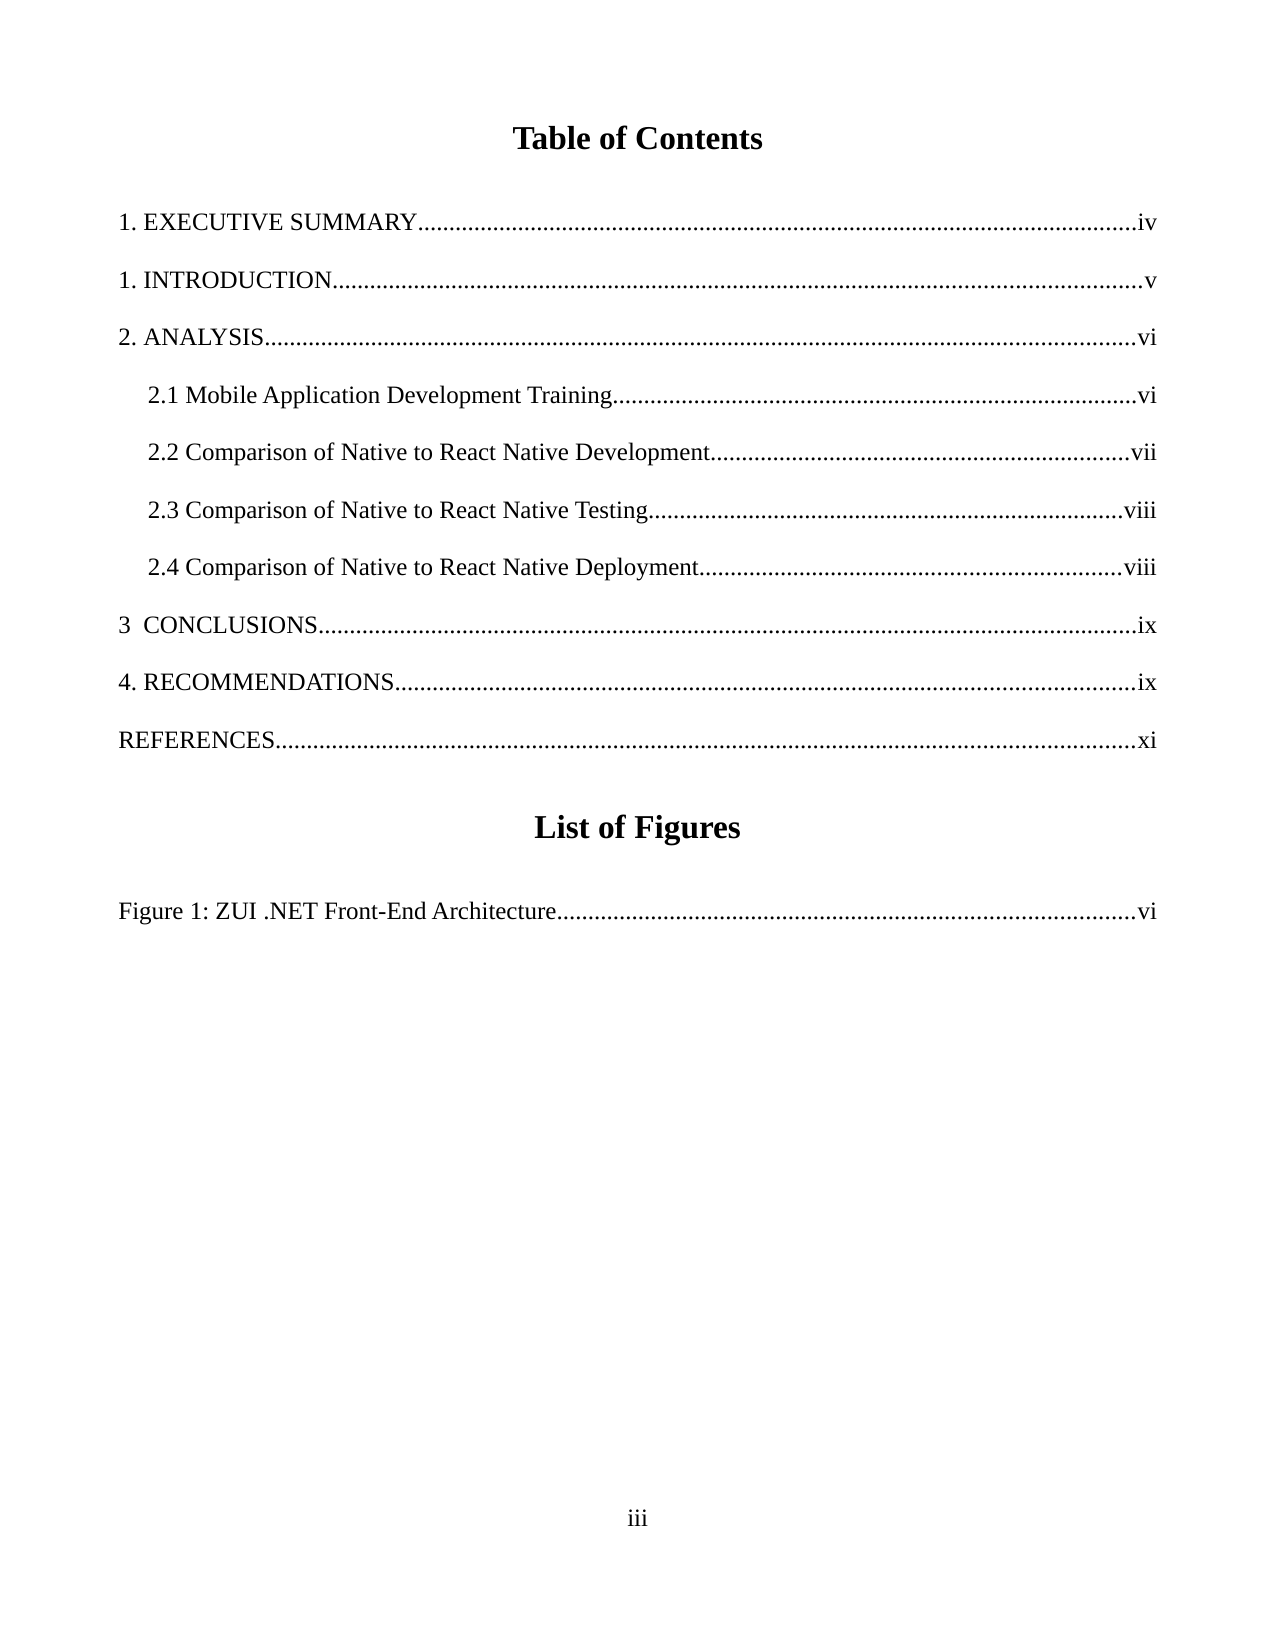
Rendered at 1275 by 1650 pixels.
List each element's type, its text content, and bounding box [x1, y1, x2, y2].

text 2. ANALYSIS vi [118, 322, 1157, 351]
text 4. RECOMMENDATIONS ix [118, 667, 1157, 696]
text REFERENCES xi [118, 725, 1157, 753]
text Figure 1: ZUI .NET Front-End Architecture vi [118, 896, 1157, 925]
text 1. INTRODUCTION v [118, 265, 1157, 293]
text 2.2 Comparison of Native to React Native Development vii [148, 437, 1157, 466]
text 2.1 Mobile Application Development Training vi [148, 380, 1157, 408]
subtitle Table of Contents [118, 118, 1157, 156]
text 3 CONCLUSIONS ix [118, 610, 1157, 638]
text 2.3 Comparison of Native to React Native Testing viii [148, 495, 1157, 523]
subtitle List of Figures [118, 807, 1157, 846]
text 1. EXECUTIVE SUMMARY iv [118, 207, 1157, 236]
text 2.4 Comparison of Native to React Native Deployment viii [148, 552, 1157, 581]
